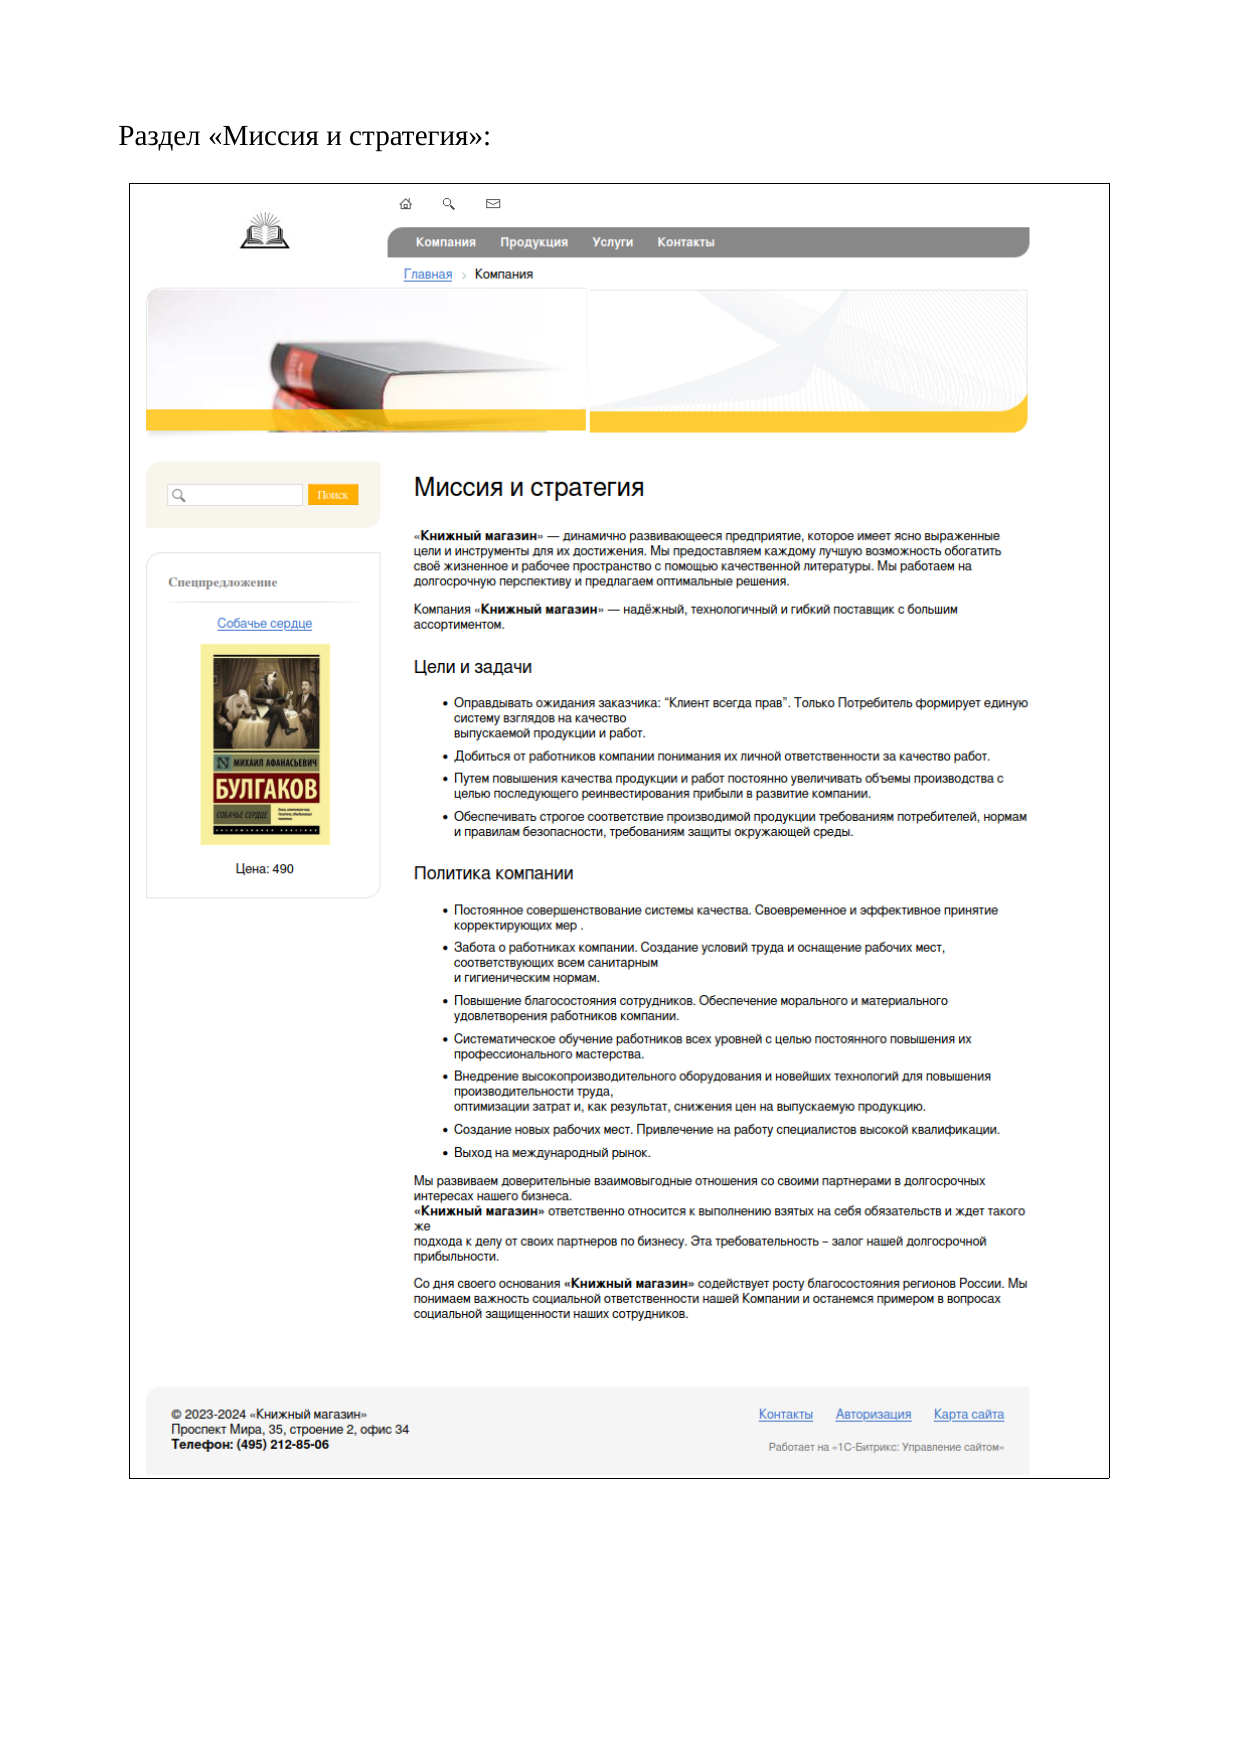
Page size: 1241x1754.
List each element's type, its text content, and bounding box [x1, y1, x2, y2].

text [130, 184, 1109, 1478]
text Раздел «Миссия и стратегия»: [118, 118, 1122, 152]
picture [131, 186, 1107, 1475]
